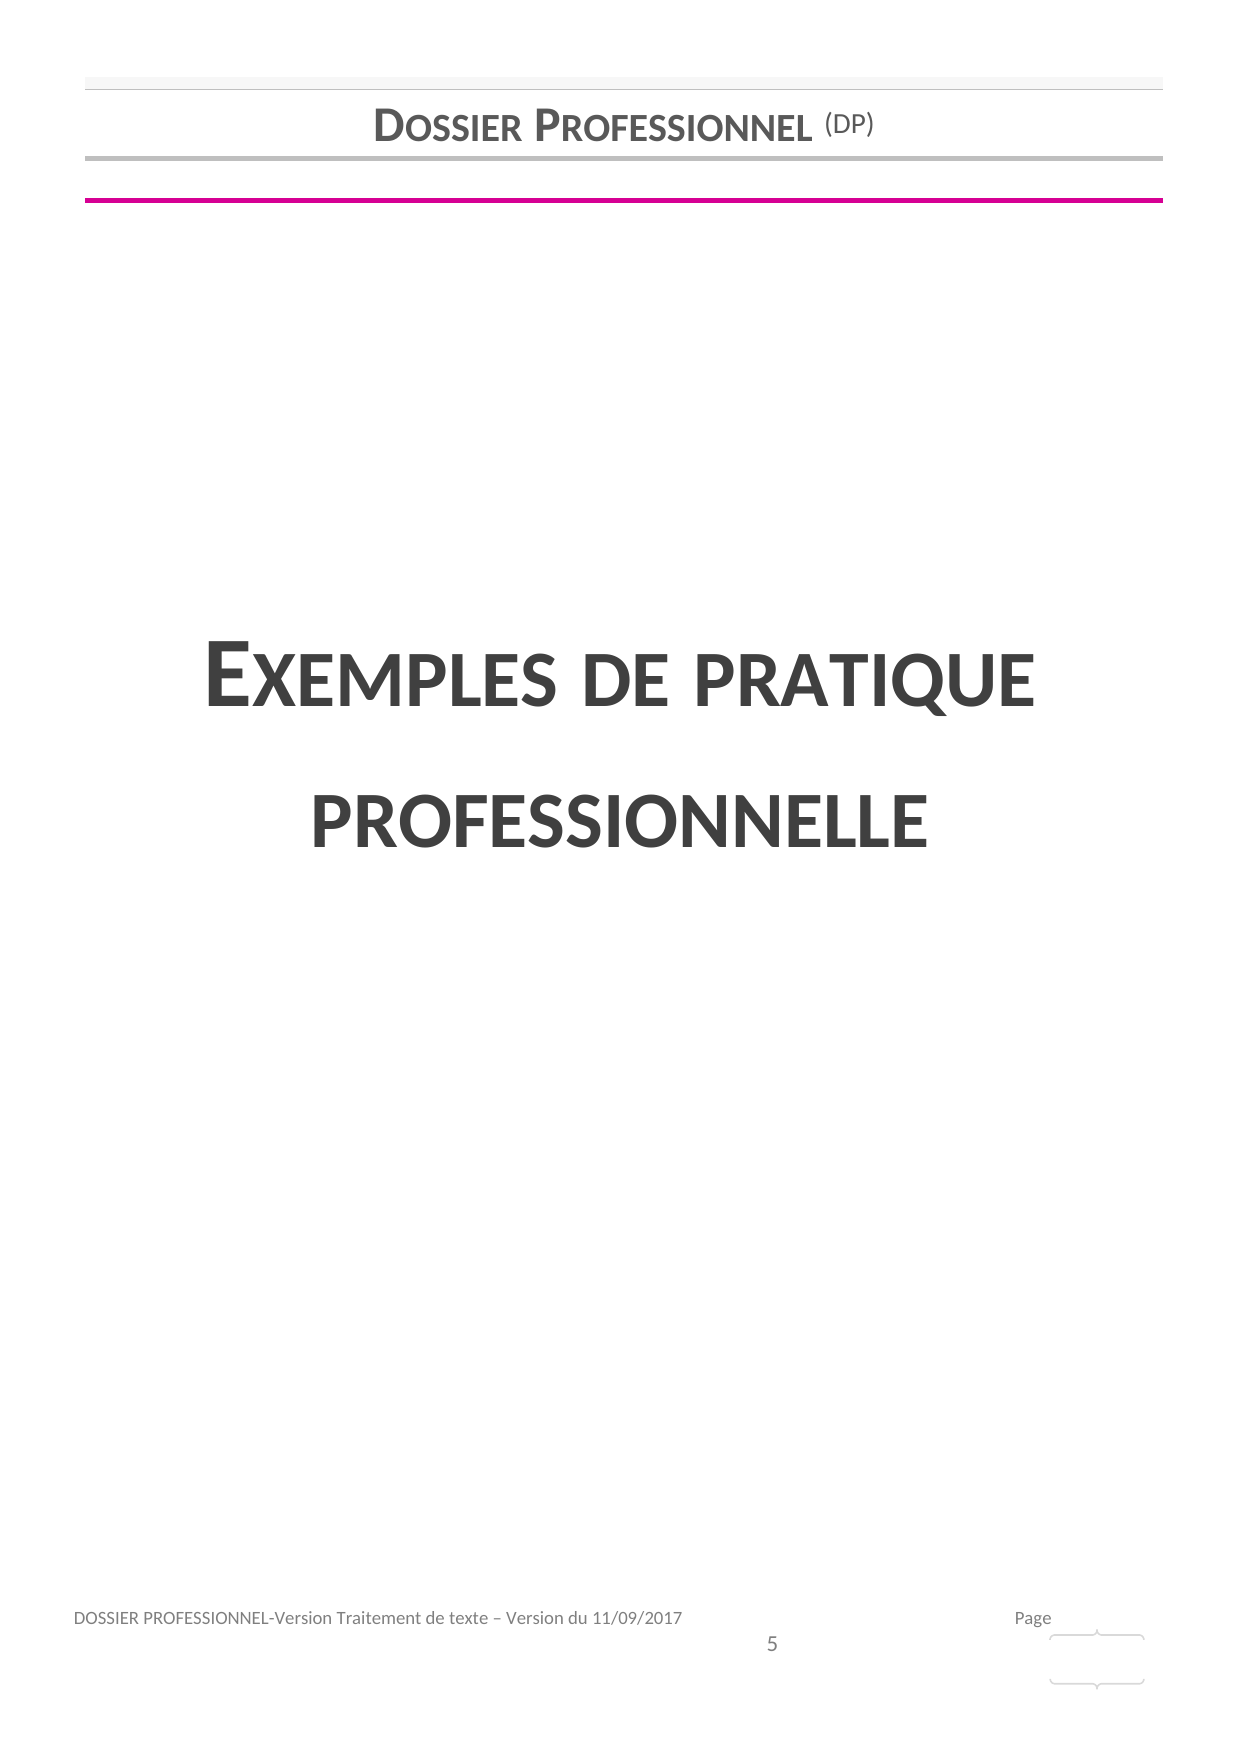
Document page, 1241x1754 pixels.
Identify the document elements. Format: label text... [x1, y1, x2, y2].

text professionnelle [118, 750, 1122, 872]
text Exemples de pratique [118, 609, 1122, 732]
